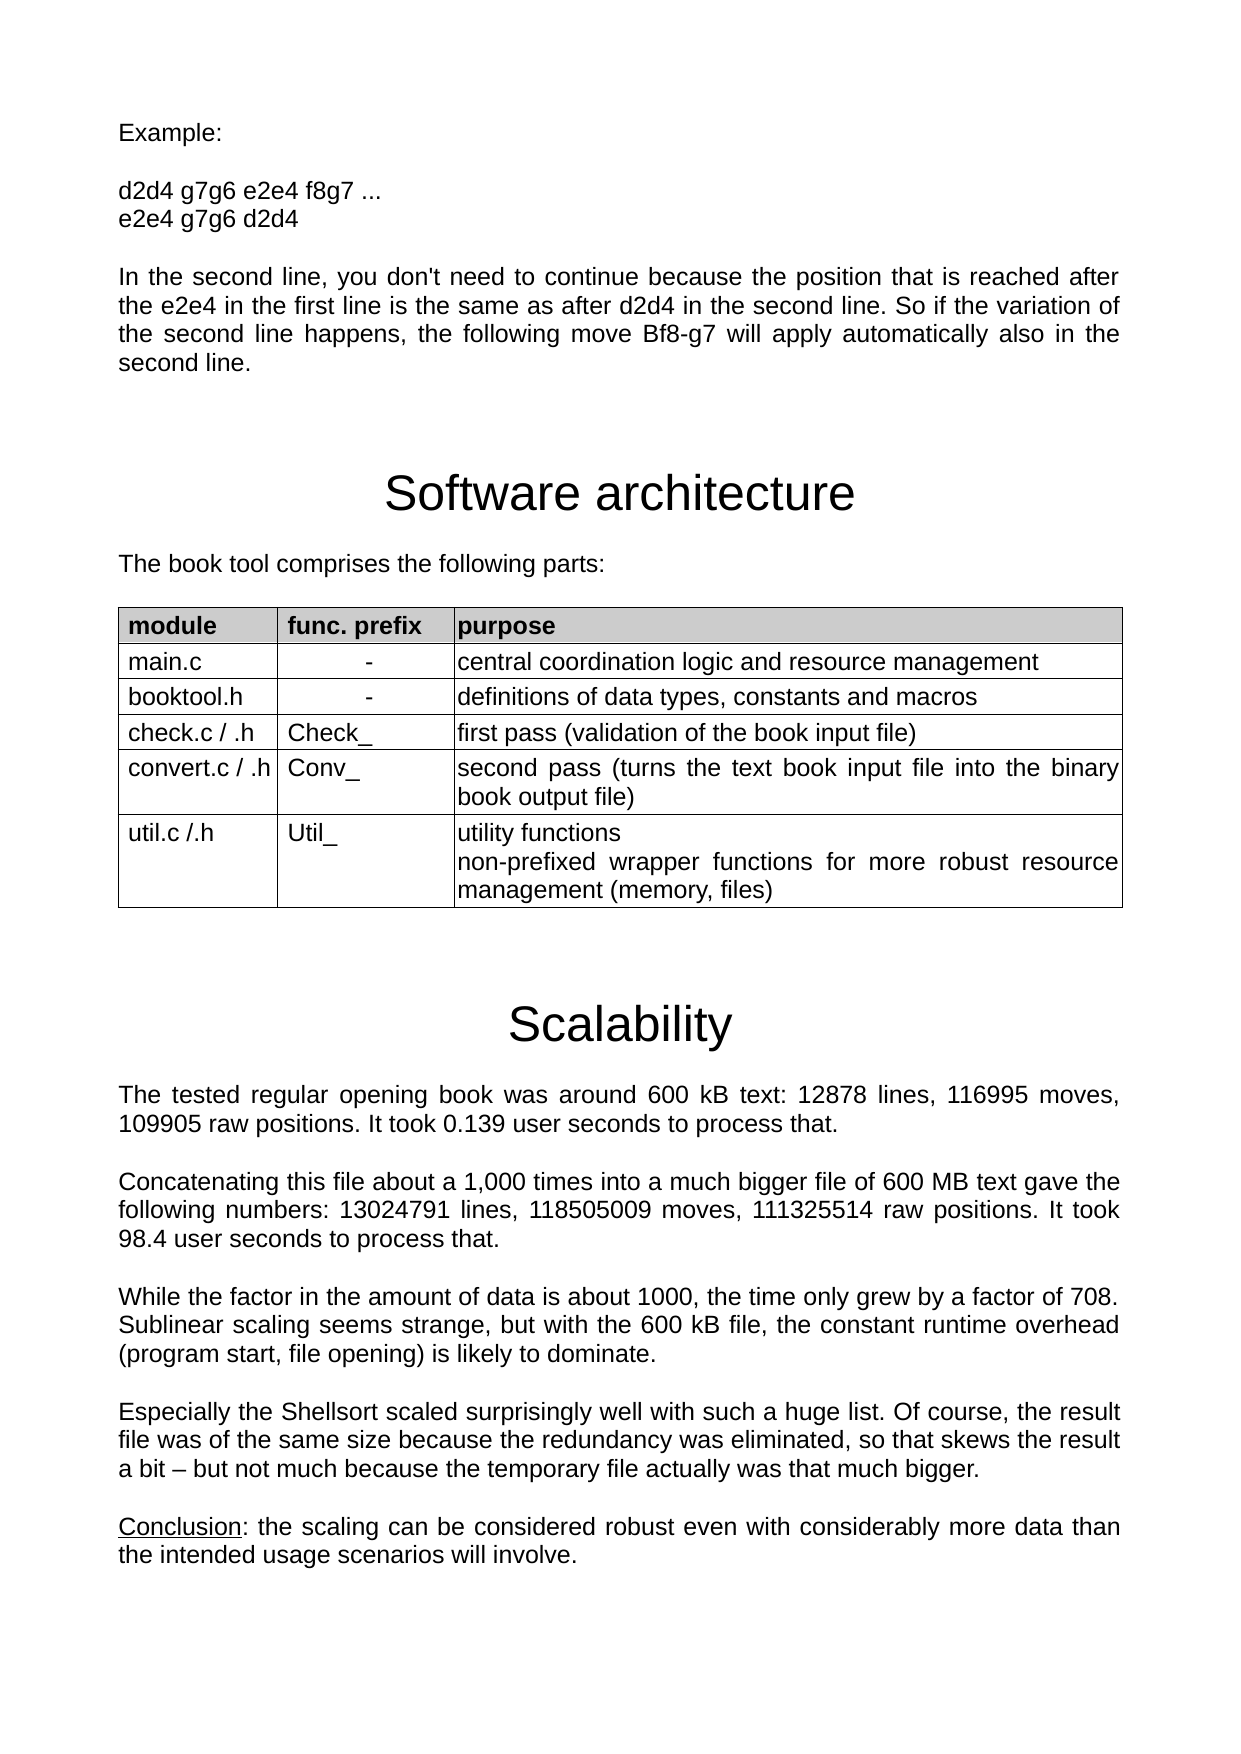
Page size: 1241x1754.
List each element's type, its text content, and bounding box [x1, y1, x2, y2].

text Example: [118, 118, 1122, 147]
table_header func. prefix [278, 608, 454, 642]
table_cell booktool.h [119, 679, 277, 714]
table_cell central coordination logic and resource management [455, 644, 1122, 678]
table_cell Conv_ [278, 750, 454, 814]
table_cell Util_ [278, 815, 454, 907]
text Conclusion: the scaling can be considered robust even with considerably more data than the intended usage scenarios will involve. [118, 1512, 1122, 1569]
table_cell definitions of data types, constants and macros [455, 679, 1122, 714]
table_header module [119, 608, 277, 642]
text e2e4 g7g6 d2d4 [118, 204, 1122, 233]
text d2d4 g7g6 e2e4 f8g7 ... [118, 176, 1122, 204]
table_cell - [278, 644, 454, 678]
text Software architecture [118, 463, 1122, 521]
table_cell main.c [119, 644, 277, 678]
text Especially the Shellsort scaled surprisingly well with such a huge list. Of course, the result file was of the same size because the redundancy was eliminated, so that skews the result a bit – but not much because the temporary file actually was that much bigger. [118, 1397, 1122, 1483]
table_cell check.c / .h [119, 715, 277, 749]
text While the factor in the amount of data is about 1000, the time only grew by a factor of 708. Sublinear scaling seems strange, but with the 600 kB file, the constant runtime overhead (program start, file opening) is likely to dominate. [118, 1282, 1122, 1368]
table_cell Check_ [278, 715, 454, 749]
text The book tool comprises the following parts: [118, 549, 1122, 578]
table_cell second pass (turns the text book input file into the binary book output file) [455, 750, 1122, 814]
text Concatenating this file about a 1,000 times into a much bigger file of 600 MB text gave the following numbers: 13024791 lines, 118505009 moves, 111325514 raw positions. It took 98.4 user seconds to process that. [118, 1167, 1122, 1253]
text The tested regular opening book was around 600 kB text: 12878 lines, 116995 moves, 109905 raw positions. It took 0.139 user seconds to process that. [118, 1080, 1122, 1138]
table_cell convert.c / .h [119, 750, 277, 814]
text In the second line, you don't need to continue because the position that is reached after the e2e4 in the first line is the same as after d2d4 in the second line. So if the variation of the second line happens, the following move Bf8-g7 will apply automatically also in the second line. [118, 262, 1122, 377]
table_cell util.c /.h [119, 815, 277, 907]
table_cell - [278, 679, 454, 714]
table_cell utility functions non-prefixed wrapper functions for more robust resource management (memory, files) [455, 815, 1122, 907]
text Scalability [118, 994, 1122, 1052]
table_header purpose [455, 608, 1122, 642]
table_cell first pass (validation of the book input file) [455, 715, 1122, 749]
